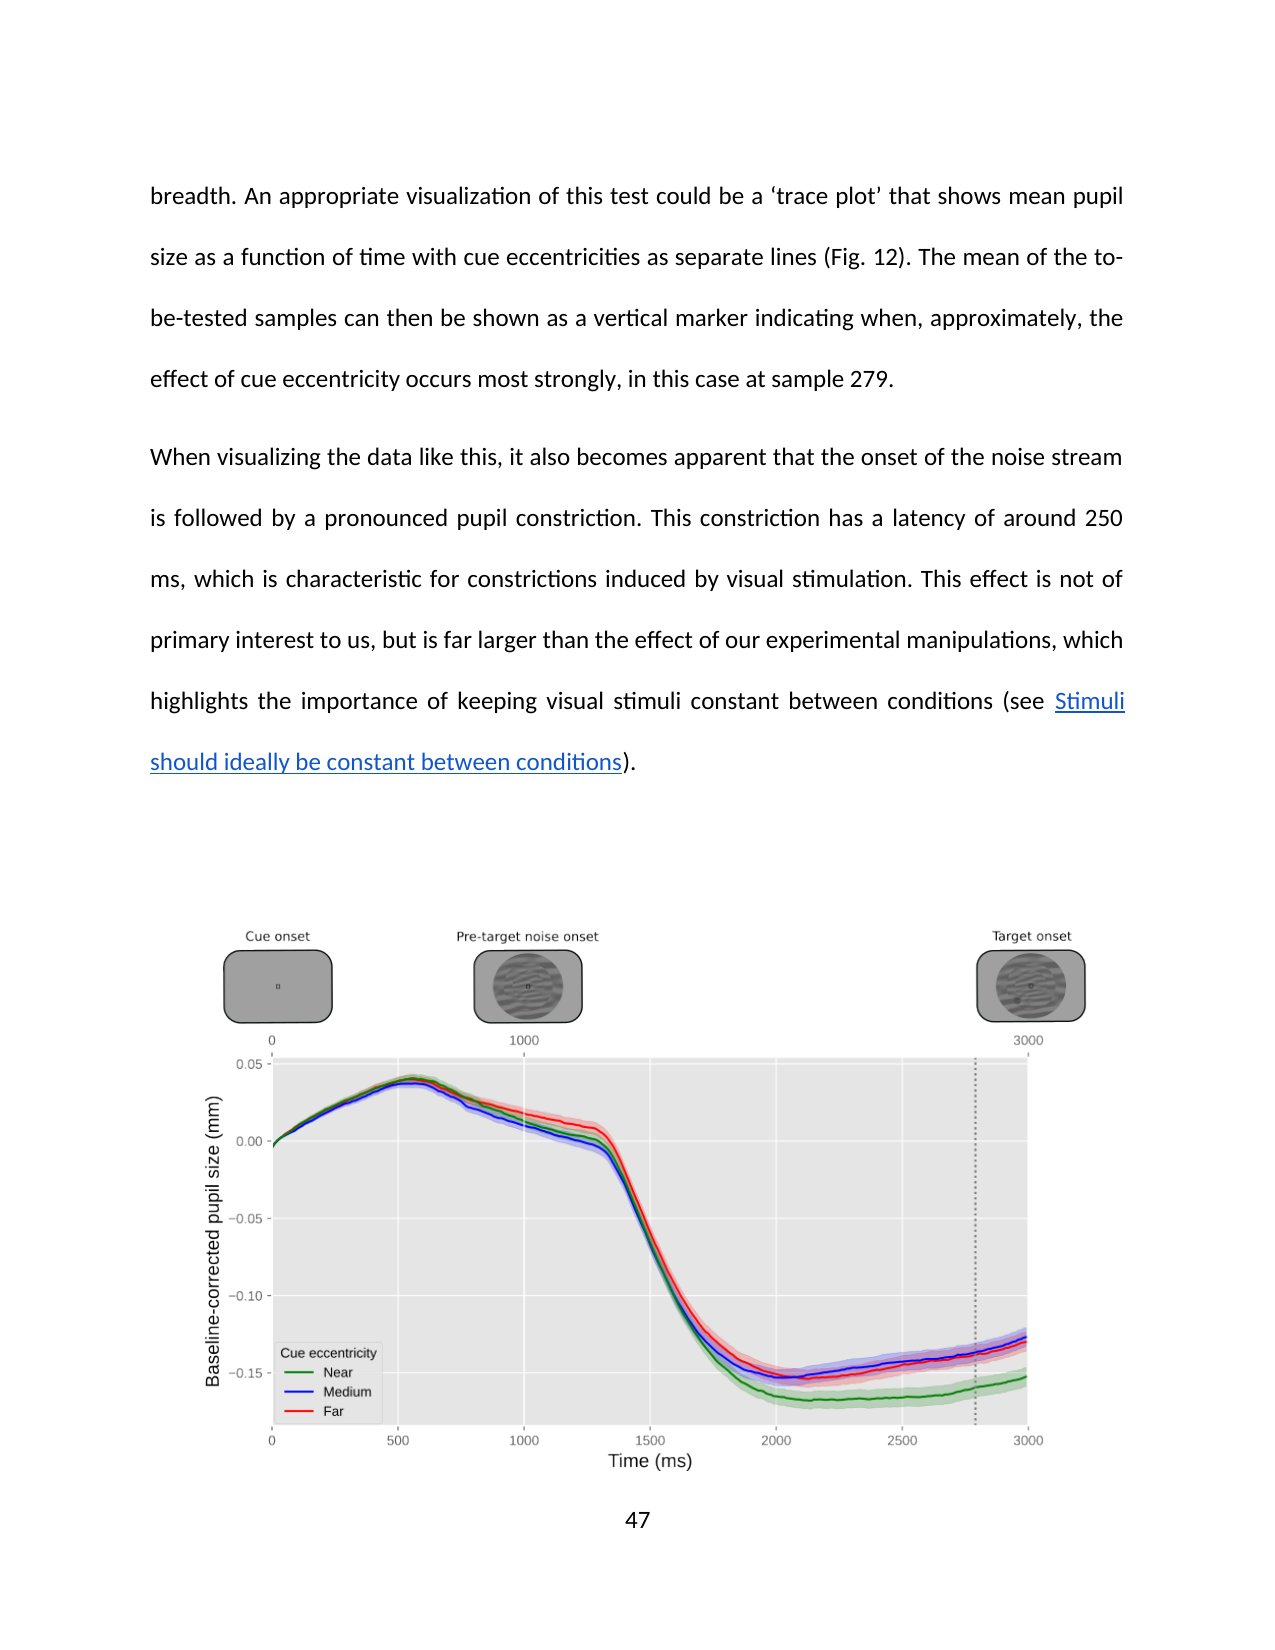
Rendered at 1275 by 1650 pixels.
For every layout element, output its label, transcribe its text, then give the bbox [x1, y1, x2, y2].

text When visualizing the data like this, it also becomes apparent that the onset of the noise stream is followed by a pronounced pupil constriction. This constriction has a latency of around 250 ms, which is characteristic for constrictions induced by visual stimulation. This effect is not of primary interest to us, but is far larger than the effect of our experimental manipulations, which highlights the importance of keeping visual stimuli constant between conditions (see Stimuli should ideally be constant between conditions). [150, 441, 1125, 777]
picture [150, 902, 1125, 1471]
text breadth. An appropriate visualization of this test could be a ‘trace plot’ that shows mean pupil size as a function of time with cue eccentricities as separate lines (Fig. 12). The mean of the to-be-tested samples can then be shown as a vertical marker indicating when, approximately, the effect of cue eccentricity occurs most strongly, in this case at sample 279. [150, 181, 1125, 394]
